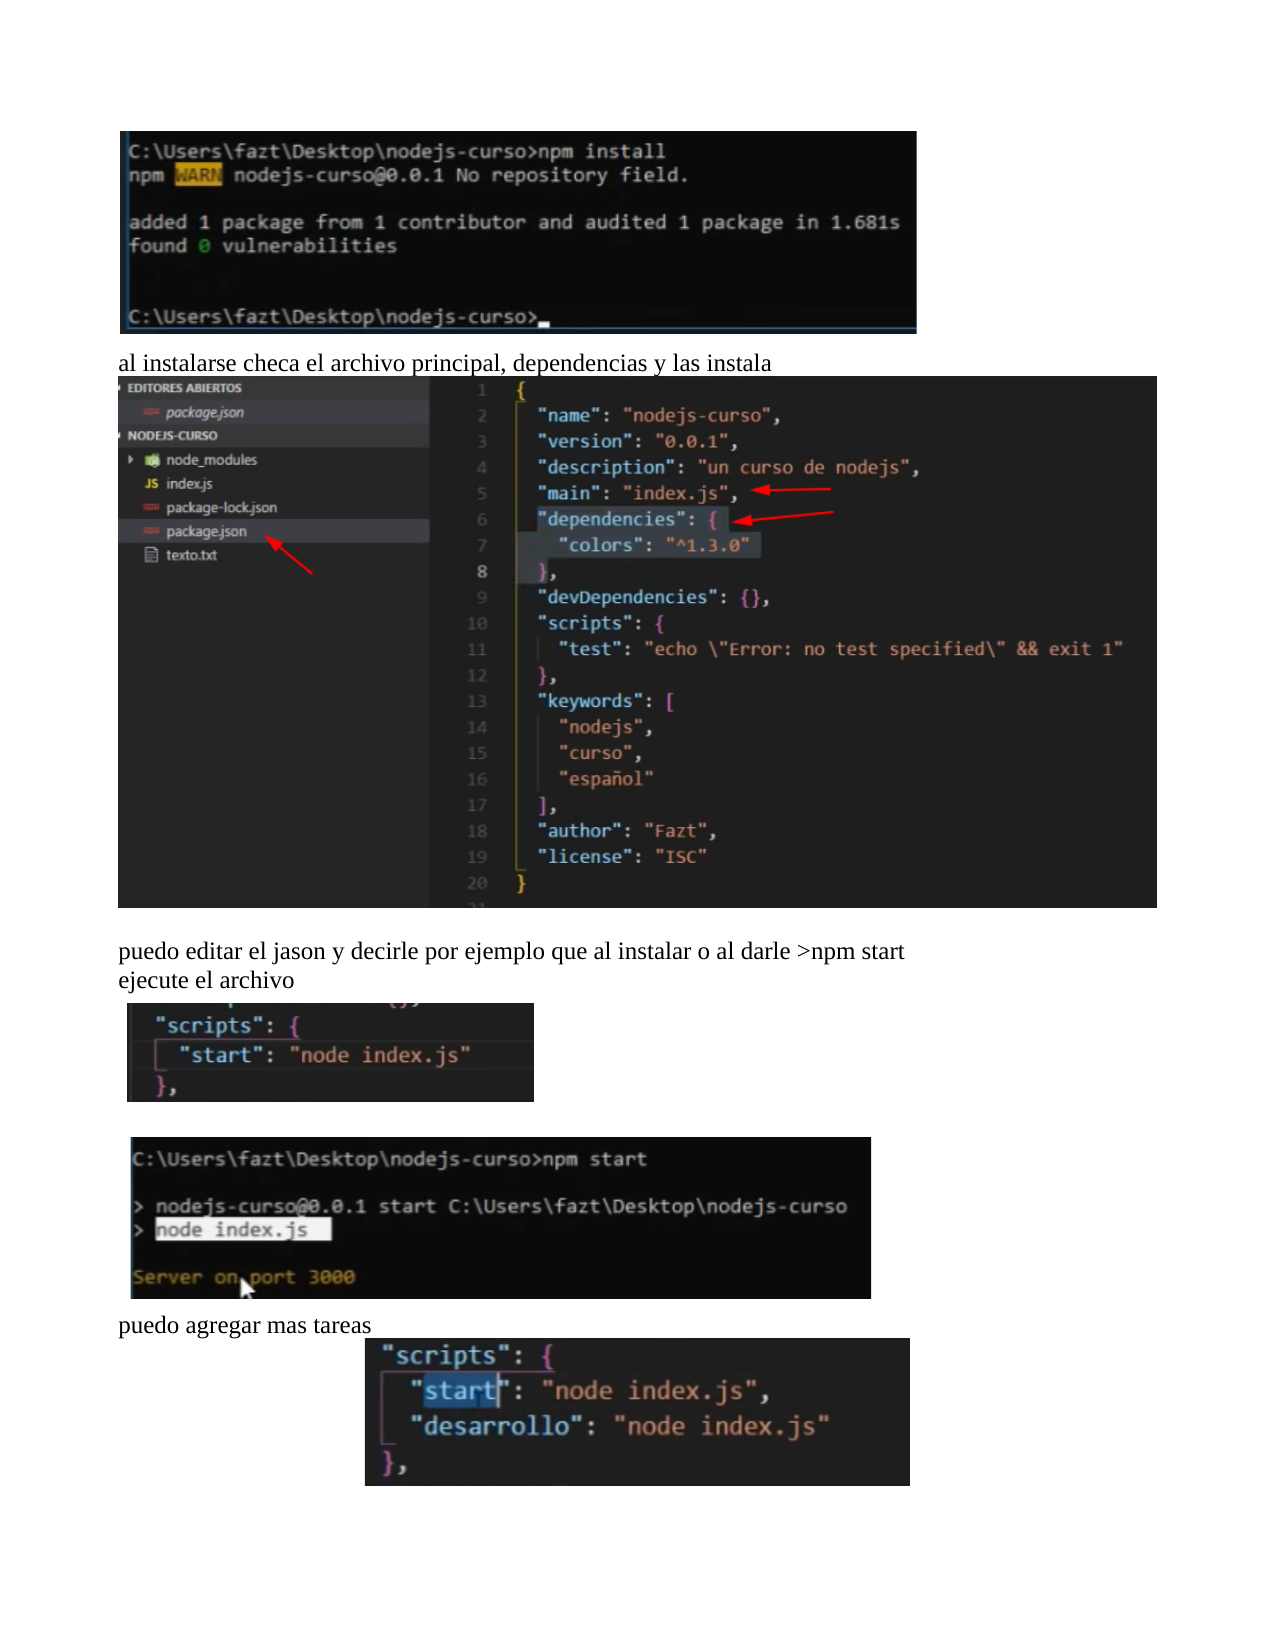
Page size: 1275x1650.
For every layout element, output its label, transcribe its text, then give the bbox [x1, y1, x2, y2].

picture [120, 131, 917, 334]
text puedo editar el jason y decirle por ejemplo que al instalar o al darle >npm start [118, 936, 1157, 965]
picture [118, 376, 1157, 908]
text puedo agregar mas tareas [118, 1310, 1157, 1339]
picture [130, 1137, 872, 1299]
text al instalarse checa el archivo principal, dependencias y las instala [118, 348, 1157, 376]
text ejecute el archivo [118, 965, 1157, 994]
picture [127, 1003, 534, 1102]
picture [364, 1338, 910, 1486]
